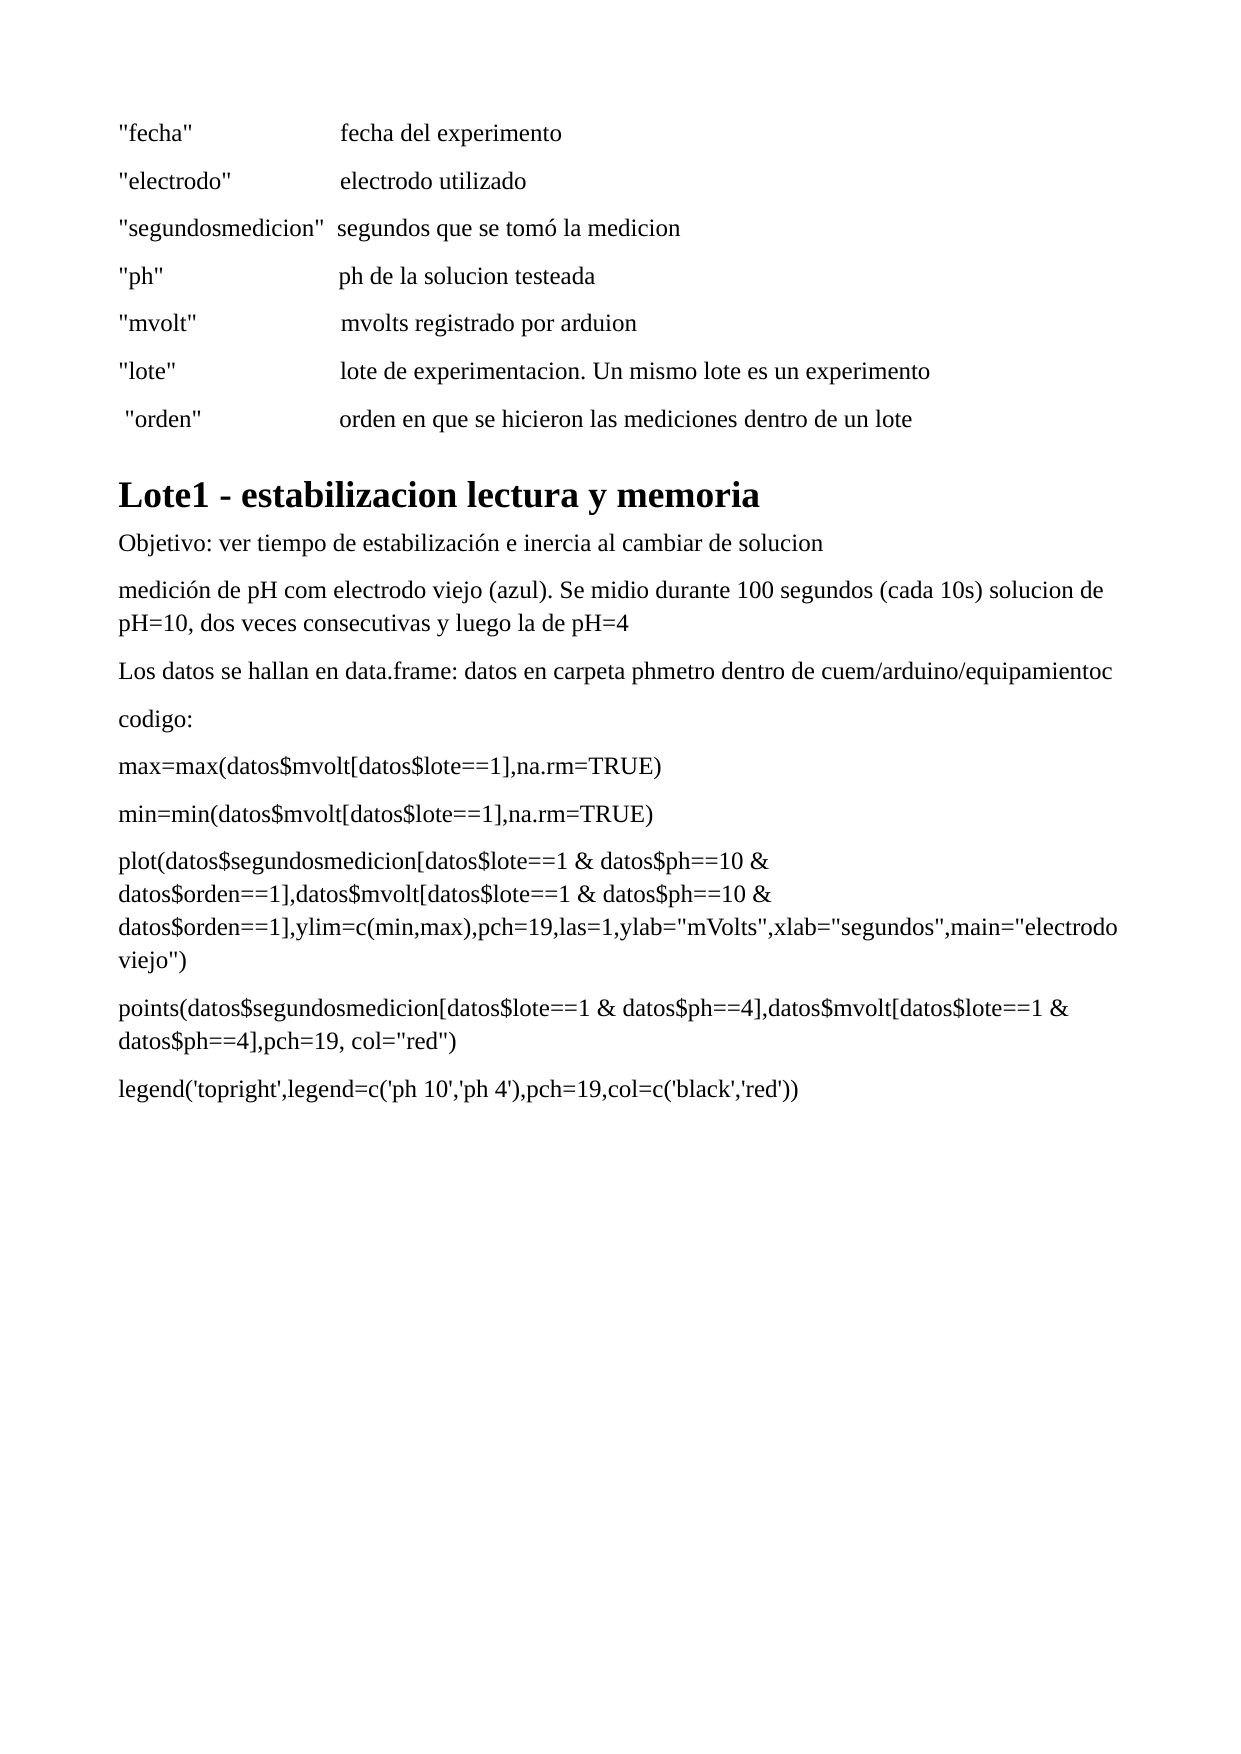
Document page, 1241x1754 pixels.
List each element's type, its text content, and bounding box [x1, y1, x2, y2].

text "fecha" fecha del experimento [118, 118, 1122, 147]
text max=max(datos$mvolt[datos$lote==1],na.rm=TRUE) [118, 751, 1122, 780]
text min=min(datos$mvolt[datos$lote==1],na.rm=TRUE) [118, 799, 1122, 828]
text Objetivo: ver tiempo de estabilización e inercia al cambiar de solucion [118, 528, 1122, 557]
text "mvolt" mvolts registrado por arduion [118, 308, 1122, 337]
text points(datos$segundosmedicion[datos$lote==1 & datos$ph==4],datos$mvolt[datos$lote==1 & datos$ph==4],pch=19, col="red") [118, 993, 1122, 1055]
text legend('topright',legend=c('ph 10','ph 4'),pch=19,col=c('black','red')) [118, 1074, 1122, 1102]
subtitle Lote1 - estabilizacion lectura y memoria [118, 472, 1122, 515]
text "electrodo" electrodo utilizado [118, 166, 1122, 194]
text "segundosmedicion" segundos que se tomó la medicion [118, 213, 1122, 242]
text plot(datos$segundosmedicion[datos$lote==1 & datos$ph==10 & datos$orden==1],datos$mvolt[datos$lote==1 & datos$ph==10 & datos$orden==1],ylim=c(min,max),pch=19,las=1,ylab="mVolts",xlab="segundos",main="electrodo viejo") [118, 846, 1122, 974]
text "orden" orden en que se hicieron las mediciones dentro de un lote [118, 404, 1122, 432]
text "ph" ph de la solucion testeada [118, 261, 1122, 290]
text Los datos se hallan en data.frame: datos en carpeta phmetro dentro de cuem/arduino/equipamientoc [118, 656, 1122, 685]
text medición de pH com electrodo viejo (azul). Se midio durante 100 segundos (cada 10s) solucion de pH=10, dos veces consecutivas y luego la de pH=4 [118, 575, 1122, 637]
text "lote" lote de experimentacion. Un mismo lote es un experimento [118, 356, 1122, 385]
text codigo: [118, 704, 1122, 732]
